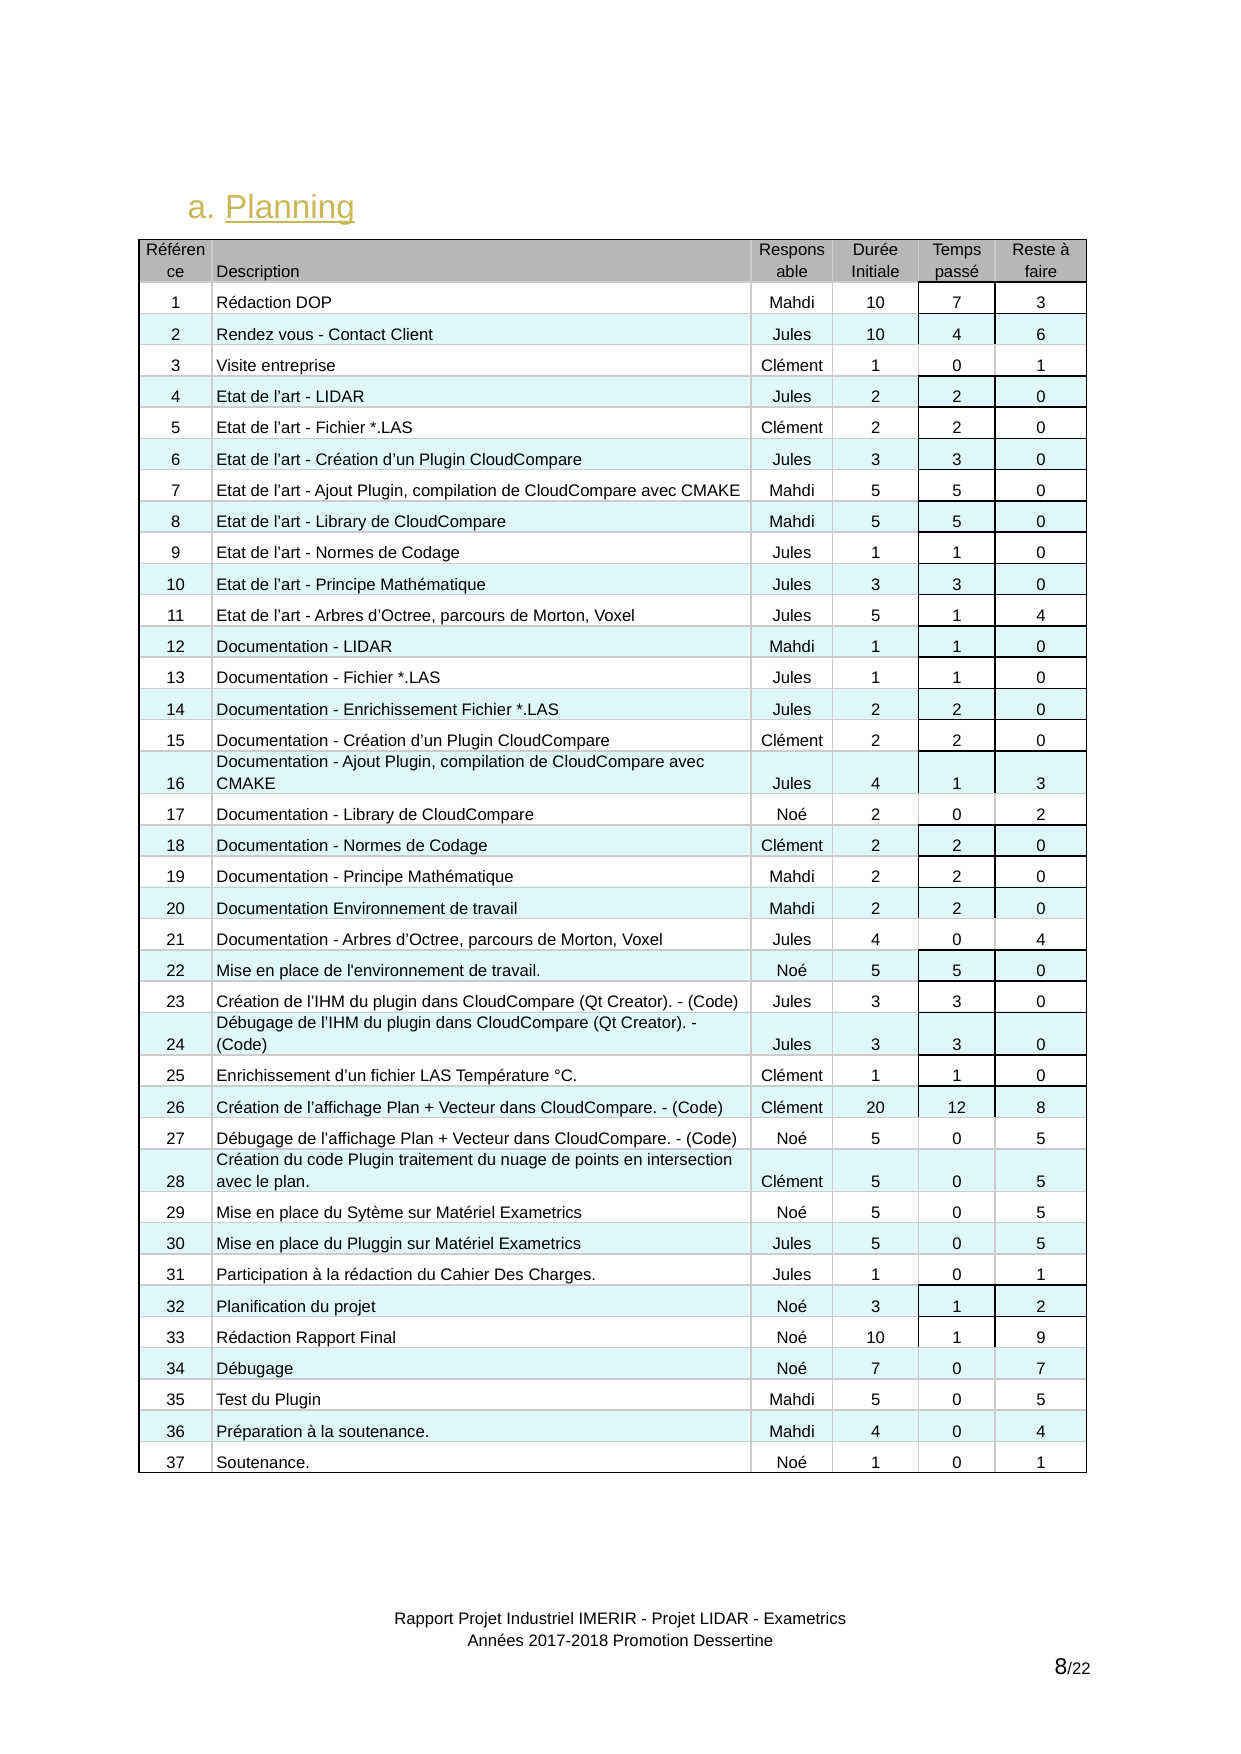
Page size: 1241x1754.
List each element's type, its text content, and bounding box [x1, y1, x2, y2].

table_cell 0 [996, 857, 1086, 886]
table_cell 0 [996, 1056, 1086, 1085]
table_cell Noé [752, 951, 832, 980]
table_cell 1 [833, 345, 918, 375]
table_cell 27 [140, 1118, 211, 1148]
table_cell 7 [140, 470, 211, 500]
table_cell 0 [919, 1255, 994, 1284]
table_cell 0 [919, 1223, 994, 1253]
table_cell Clément [752, 345, 832, 375]
table_cell 1 [996, 345, 1086, 375]
table_cell 14 [140, 689, 211, 719]
table_cell 0 [996, 1013, 1086, 1054]
table_cell 5 [996, 1150, 1086, 1191]
table_cell 15 [140, 720, 211, 750]
table_cell Documentation Environnement de travail [213, 888, 750, 918]
table_cell 31 [140, 1255, 211, 1284]
table_cell 6 [996, 314, 1086, 344]
table_cell 4 [996, 919, 1086, 949]
table_cell 10 [833, 314, 918, 344]
table_cell Clément [752, 826, 832, 855]
table_cell 0 [996, 470, 1086, 500]
table_cell 0 [996, 439, 1086, 469]
table_cell Jules [752, 377, 832, 406]
table_cell Mahdi [752, 1411, 832, 1441]
table_cell 2 [996, 794, 1086, 824]
table_cell Jules [752, 564, 832, 594]
table_cell 1 [919, 533, 994, 562]
table_cell Jules [752, 752, 832, 793]
table_cell 1 [833, 1442, 918, 1472]
table_cell 1 [996, 1255, 1086, 1284]
table_cell Jules [752, 658, 832, 687]
table_cell 1 [833, 533, 918, 562]
table_cell Jules [752, 595, 832, 625]
table_cell 0 [996, 826, 1086, 855]
table_cell Jules [752, 982, 832, 1011]
table_cell 0 [919, 1118, 994, 1148]
table_cell 4 [996, 1411, 1086, 1441]
table_cell Création de l’affichage Plan + Vecteur dans CloudCompare. - (Code) [213, 1087, 750, 1117]
table_cell 0 [919, 345, 994, 375]
table_cell Documentation - Library de CloudCompare [213, 794, 750, 824]
table_cell Clément [752, 408, 832, 437]
table_cell 20 [833, 1087, 918, 1117]
table_cell 3 [833, 439, 918, 469]
table_cell 19 [140, 857, 211, 886]
table_cell Etat de l’art - LIDAR [213, 377, 750, 406]
table_cell Jules [752, 533, 832, 562]
table_cell 1 [919, 752, 994, 793]
table_cell 5 [833, 595, 918, 625]
table_cell Etat de l’art - Library de CloudCompare [213, 502, 750, 531]
table_cell Mahdi [752, 857, 832, 886]
table_cell 2 [919, 689, 994, 719]
table_cell 13 [140, 658, 211, 687]
table_cell Visite entreprise [213, 345, 750, 375]
table_cell Etat de l’art - Principe Mathématique [213, 564, 750, 594]
table_header Reste à faire [996, 240, 1086, 281]
table_cell 17 [140, 794, 211, 824]
table_cell Jules [752, 1013, 832, 1054]
table_cell 2 [833, 689, 918, 719]
table_cell 1 [919, 595, 994, 625]
table_cell Noé [752, 1118, 832, 1148]
table_cell Clément [752, 1087, 832, 1117]
table_cell 12 [140, 627, 211, 656]
table_cell 24 [140, 1013, 211, 1054]
table_cell Documentation - Normes de Codage [213, 826, 750, 855]
table_header Responsable [752, 240, 832, 281]
table_cell 11 [140, 595, 211, 625]
table_cell 2 [996, 1286, 1086, 1316]
table_cell Mahdi [752, 627, 832, 656]
table_cell 33 [140, 1317, 211, 1347]
table_cell 4 [833, 752, 918, 793]
table_cell 3 [833, 1013, 918, 1054]
table_cell 1 [919, 627, 994, 656]
table_cell 2 [833, 888, 918, 918]
table_cell Débugage [213, 1348, 750, 1378]
table_cell Mahdi [752, 888, 832, 918]
table_cell 7 [833, 1348, 918, 1378]
table_cell 32 [140, 1286, 211, 1316]
table_cell 16 [140, 752, 211, 793]
table_cell 0 [996, 377, 1086, 406]
table_cell 3 [919, 564, 994, 594]
table_cell 22 [140, 951, 211, 980]
table_cell 1 [833, 658, 918, 687]
table_cell 36 [140, 1411, 211, 1441]
table_cell 2 [919, 826, 994, 855]
table_cell Débugage de l’affichage Plan + Vecteur dans CloudCompare. - (Code) [213, 1118, 750, 1148]
table_cell 3 [996, 283, 1086, 312]
table_cell 1 [919, 658, 994, 687]
table_cell Jules [752, 1255, 832, 1284]
table_cell Noé [752, 1442, 832, 1472]
table_cell 2 [919, 408, 994, 437]
table_cell Jules [752, 1223, 832, 1253]
table_cell 5 [919, 470, 994, 500]
table_cell Jules [752, 439, 832, 469]
table_cell 4 [833, 919, 918, 949]
table_cell 10 [833, 283, 918, 312]
table_cell Clément [752, 1056, 832, 1085]
table_cell 3 [833, 564, 918, 594]
table_cell Noé [752, 794, 832, 824]
table_cell Mise en place de l'environnement de travail. [213, 951, 750, 980]
table_cell 0 [996, 627, 1086, 656]
table_cell 5 [833, 1192, 918, 1222]
table_header Durée Initiale [833, 240, 918, 281]
table_cell Etat de l’art - Normes de Codage [213, 533, 750, 562]
table_cell 2 [833, 794, 918, 824]
table_cell 9 [140, 533, 211, 562]
table_cell 4 [140, 377, 211, 406]
table_cell Documentation - Création d’un Plugin CloudCompare [213, 720, 750, 750]
subtitle Planning [187, 187, 1090, 226]
table_cell Documentation - Ajout Plugin, compilation de CloudCompare avec CMAKE [213, 752, 750, 793]
table_cell 0 [996, 689, 1086, 719]
table_cell Etat de l’art - Ajout Plugin, compilation de CloudCompare avec CMAKE [213, 470, 750, 500]
table_cell 7 [919, 283, 994, 312]
table_cell 0 [996, 658, 1086, 687]
table_cell 30 [140, 1223, 211, 1253]
table_cell 1 [833, 1056, 918, 1085]
table_cell 0 [996, 502, 1086, 531]
table_cell 34 [140, 1348, 211, 1378]
table_cell 1 [919, 1056, 994, 1085]
table_cell Soutenance. [213, 1442, 750, 1472]
table_cell 0 [996, 888, 1086, 918]
table_cell Noé [752, 1348, 832, 1378]
table_cell 2 [833, 408, 918, 437]
table_cell 25 [140, 1056, 211, 1085]
table_cell 5 [833, 470, 918, 500]
table_cell Documentation - Enrichissement Fichier *.LAS [213, 689, 750, 719]
table_cell 0 [919, 919, 994, 949]
table_cell 29 [140, 1192, 211, 1222]
table_cell 1 [996, 1442, 1086, 1472]
table_cell 4 [996, 595, 1086, 625]
table_cell 2 [833, 857, 918, 886]
table_cell 28 [140, 1150, 211, 1191]
table_cell Clément [752, 720, 832, 750]
table_cell Planification du projet [213, 1286, 750, 1316]
table_header Temps passé [919, 240, 994, 281]
table_cell 3 [919, 1013, 994, 1054]
table_cell 0 [919, 1348, 994, 1378]
table_cell 12 [919, 1087, 994, 1117]
table_cell 23 [140, 982, 211, 1011]
table_cell Mise en place du Pluggin sur Matériel Exametrics [213, 1223, 750, 1253]
table_cell 8 [996, 1087, 1086, 1117]
table_cell 6 [140, 439, 211, 469]
table_cell 2 [833, 720, 918, 750]
table_cell 5 [833, 1150, 918, 1191]
table_cell Mahdi [752, 283, 832, 312]
table_cell 2 [140, 314, 211, 344]
table_cell 3 [833, 982, 918, 1011]
table_cell Participation à la rédaction du Cahier Des Charges. [213, 1255, 750, 1284]
table_cell 0 [996, 408, 1086, 437]
table_cell 5 [833, 951, 918, 980]
table_cell 1 [919, 1317, 994, 1347]
table_cell Enrichissement d’un fichier LAS Température °C. [213, 1056, 750, 1085]
table_cell 0 [919, 1380, 994, 1409]
table_cell 26 [140, 1087, 211, 1117]
table_cell 0 [996, 564, 1086, 594]
table_cell Rendez vous - Contact Client [213, 314, 750, 344]
table_cell 18 [140, 826, 211, 855]
table_cell 1 [140, 283, 211, 312]
table_cell 5 [996, 1223, 1086, 1253]
table_cell Documentation - Arbres d’Octree, parcours de Morton, Voxel [213, 919, 750, 949]
table_cell Mahdi [752, 470, 832, 500]
table_cell 0 [919, 1192, 994, 1222]
table_cell 37 [140, 1442, 211, 1472]
table_cell 5 [833, 1223, 918, 1253]
table_cell 3 [996, 752, 1086, 793]
table_cell 9 [996, 1317, 1086, 1347]
table_cell Création du code Plugin traitement du nuage de points en intersection avec le plan. [213, 1150, 750, 1191]
table_cell 3 [919, 982, 994, 1011]
table_cell 2 [919, 888, 994, 918]
table_cell 0 [919, 1150, 994, 1191]
table_cell Jules [752, 689, 832, 719]
table_cell Noé [752, 1192, 832, 1222]
table_cell Clément [752, 1150, 832, 1191]
table_cell 5 [996, 1380, 1086, 1409]
table_cell 7 [996, 1348, 1086, 1378]
table_cell 5 [919, 951, 994, 980]
table_cell Mise en place du Sytème sur Matériel Exametrics [213, 1192, 750, 1222]
table_header Description [213, 240, 750, 281]
table_cell 2 [919, 720, 994, 750]
table_cell 2 [919, 377, 994, 406]
table_cell Documentation - Fichier *.LAS [213, 658, 750, 687]
table_cell 0 [996, 533, 1086, 562]
table_cell Noé [752, 1286, 832, 1316]
table_cell 1 [919, 1286, 994, 1316]
table_cell 5 [919, 502, 994, 531]
table_cell 5 [833, 1118, 918, 1148]
table_cell 1 [833, 627, 918, 656]
table_cell Documentation - LIDAR [213, 627, 750, 656]
table_cell Noé [752, 1317, 832, 1347]
table_cell 2 [833, 826, 918, 855]
table_cell 5 [140, 408, 211, 437]
table_cell 4 [833, 1411, 918, 1441]
table_cell 3 [833, 1286, 918, 1316]
table_cell Création de l’IHM du plugin dans CloudCompare (Qt Creator). - (Code) [213, 982, 750, 1011]
table_cell 5 [833, 1380, 918, 1409]
table_cell Documentation - Principe Mathématique [213, 857, 750, 886]
table_cell Débugage de l’IHM du plugin dans CloudCompare (Qt Creator). - (Code) [213, 1013, 750, 1054]
table_cell 35 [140, 1380, 211, 1409]
table_cell 0 [919, 1442, 994, 1472]
table_cell 3 [919, 439, 994, 469]
table_cell 0 [996, 720, 1086, 750]
table_cell Rédaction DOP [213, 283, 750, 312]
table_cell 0 [996, 982, 1086, 1011]
table_cell 4 [919, 314, 994, 344]
table_cell 5 [833, 502, 918, 531]
table_cell Préparation à la soutenance. [213, 1411, 750, 1441]
table_cell 21 [140, 919, 211, 949]
table_cell 2 [833, 377, 918, 406]
table_cell 0 [919, 1411, 994, 1441]
table_cell Etat de l’art - Arbres d’Octree, parcours de Morton, Voxel [213, 595, 750, 625]
table_cell 5 [996, 1192, 1086, 1222]
table_cell Mahdi [752, 502, 832, 531]
table_cell Jules [752, 314, 832, 344]
table_cell Etat de l’art - Création d’un Plugin CloudCompare [213, 439, 750, 469]
table_cell 10 [833, 1317, 918, 1347]
table_cell 10 [140, 564, 211, 594]
table_cell 2 [919, 857, 994, 886]
table_cell 0 [996, 951, 1086, 980]
table_cell Test du Plugin [213, 1380, 750, 1409]
table_cell Rédaction Rapport Final [213, 1317, 750, 1347]
table_cell Jules [752, 919, 832, 949]
table_cell 1 [833, 1255, 918, 1284]
table_header Référence [140, 240, 211, 281]
table_cell Etat de l’art - Fichier *.LAS [213, 408, 750, 437]
table_cell 0 [919, 794, 994, 824]
table_cell 8 [140, 502, 211, 531]
table_cell 5 [996, 1118, 1086, 1148]
table_cell Mahdi [752, 1380, 832, 1409]
table_cell 20 [140, 888, 211, 918]
table_cell 3 [140, 345, 211, 375]
